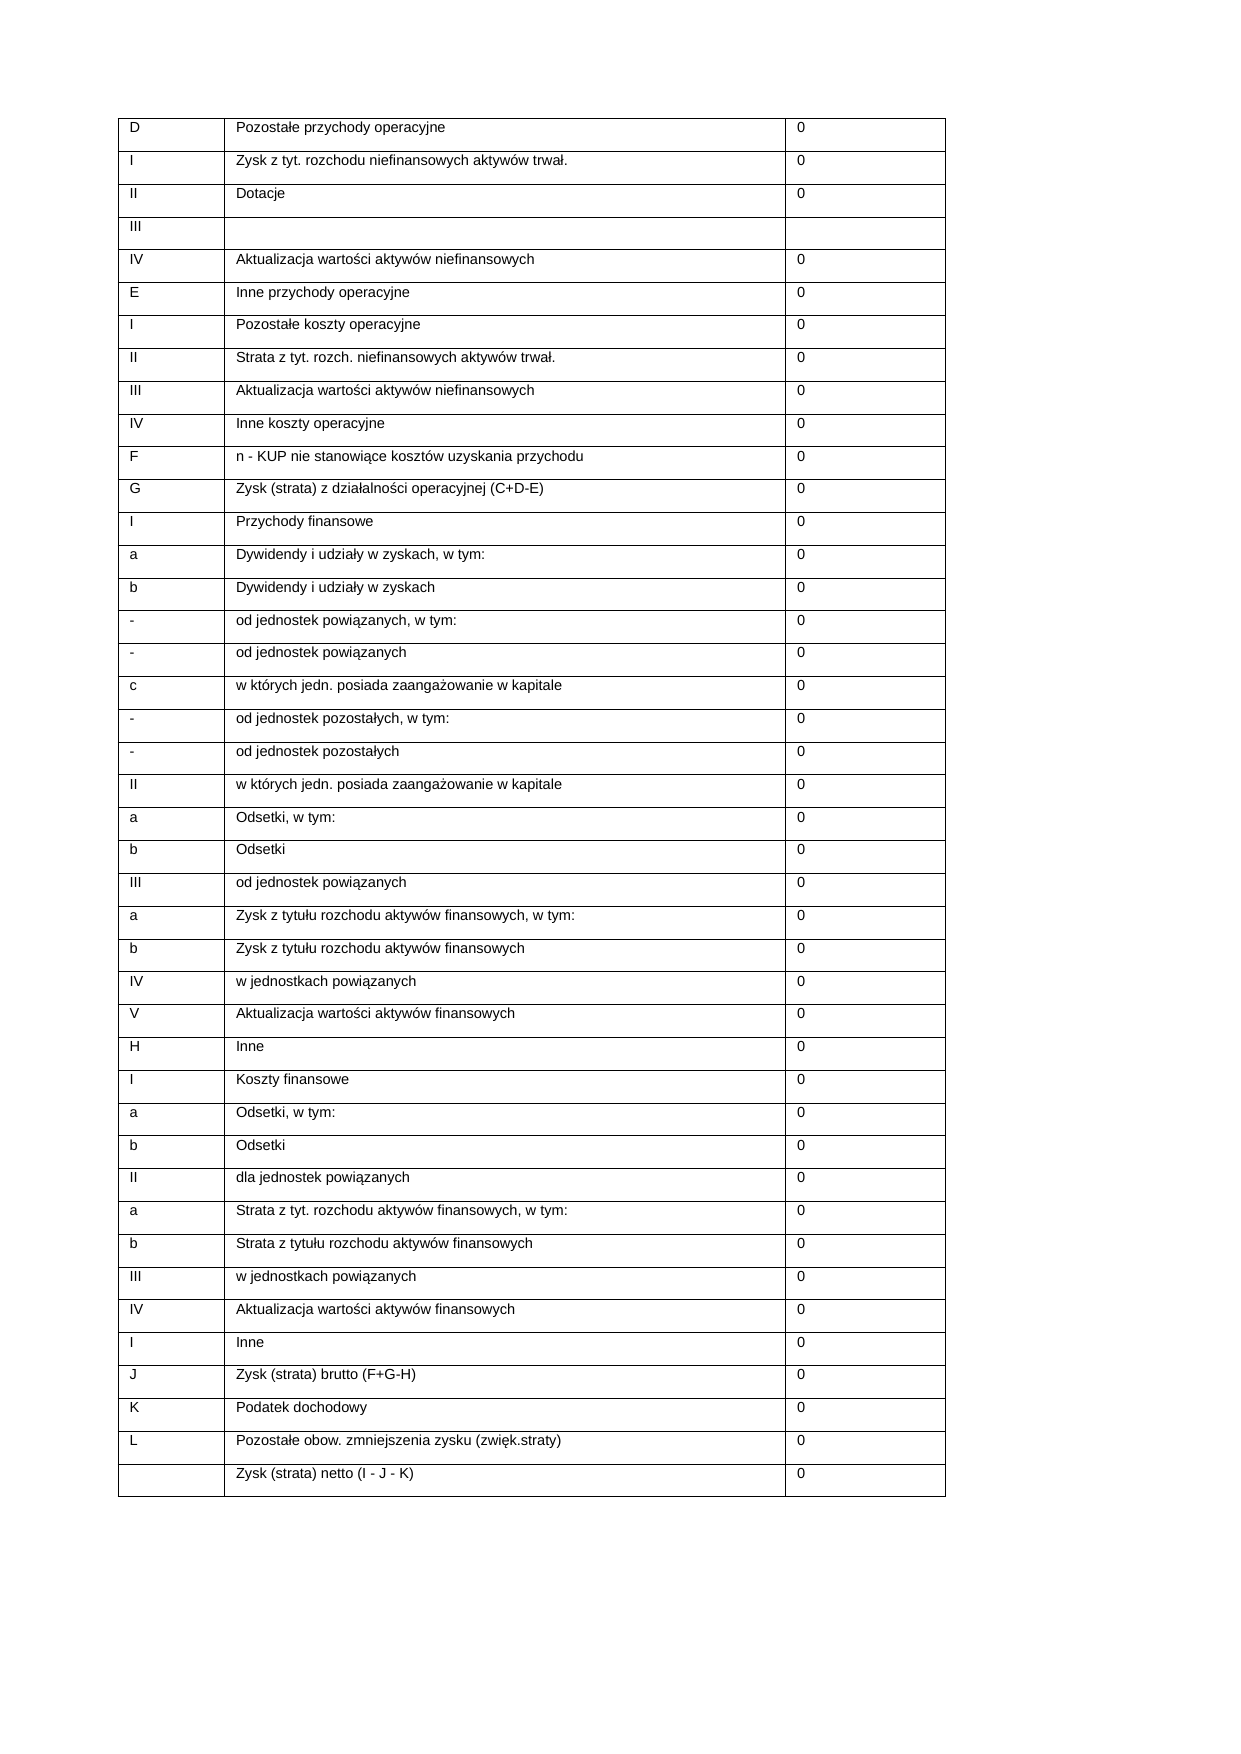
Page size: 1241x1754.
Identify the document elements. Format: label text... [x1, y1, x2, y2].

table_cell I [119, 1333, 224, 1365]
table_cell od jednostek powiązanych [225, 644, 785, 676]
table_cell w których jedn. posiada zaangażowanie w kapitale [225, 775, 785, 807]
table_cell 0 [786, 710, 945, 742]
table_cell 0 [786, 480, 945, 512]
table_cell IV [119, 250, 224, 282]
table_cell Aktualizacja wartości aktywów niefinansowych [225, 382, 785, 413]
table_cell Inne przychody operacyjne [225, 283, 785, 315]
table_cell Zysk z tytułu rozchodu aktywów finansowych, w tym: [225, 907, 785, 938]
table_cell Przychody finansowe [225, 513, 785, 545]
table_cell 0 [786, 677, 945, 709]
table_cell 0 [786, 907, 945, 938]
table_cell Inne koszty operacyjne [225, 415, 785, 446]
table_cell a [119, 808, 224, 840]
table_cell 0 [786, 1268, 945, 1299]
table_cell Aktualizacja wartości aktywów finansowych [225, 1300, 785, 1332]
table_cell 0 [786, 1005, 945, 1037]
table_cell b [119, 841, 224, 873]
table_cell 0 [786, 940, 945, 971]
table_cell 0 [786, 283, 945, 315]
table_cell Inne [225, 1038, 785, 1070]
table_cell od jednostek pozostałych [225, 743, 785, 774]
table_cell - [119, 611, 224, 643]
table_cell I [119, 152, 224, 184]
table_cell L [119, 1432, 224, 1463]
table_cell Odsetki [225, 841, 785, 873]
table_cell F [119, 447, 224, 479]
table_cell Dywidendy i udziały w zyskach, w tym: [225, 546, 785, 577]
table_cell J [119, 1366, 224, 1398]
table_cell a [119, 1202, 224, 1234]
table_cell 0 [786, 250, 945, 282]
table_cell dla jednostek powiązanych [225, 1169, 785, 1201]
table_cell 0 [786, 1399, 945, 1431]
table_cell 0 [786, 415, 945, 446]
table_cell 0 [786, 1104, 945, 1135]
table_cell 0 [786, 382, 945, 413]
table_cell II [119, 185, 224, 217]
table_cell Inne [225, 1333, 785, 1365]
table_cell Pozostałe koszty operacyjne [225, 316, 785, 348]
table_cell Zysk (strata) z działalności operacyjnej (C+D-E) [225, 480, 785, 512]
table_cell Odsetki, w tym: [225, 1104, 785, 1135]
table_cell Zysk z tytułu rozchodu aktywów finansowych [225, 940, 785, 971]
table_cell Dotacje [225, 185, 785, 217]
table_cell w jednostkach powiązanych [225, 972, 785, 1004]
table_cell 0 [786, 1366, 945, 1398]
table_cell Koszty finansowe [225, 1071, 785, 1102]
table_cell a [119, 546, 224, 577]
table_cell [119, 1465, 224, 1496]
table_cell 0 [786, 1432, 945, 1463]
table_cell I [119, 1071, 224, 1102]
table_cell Odsetki [225, 1136, 785, 1168]
table_cell G [119, 480, 224, 512]
table_cell w jednostkach powiązanych [225, 1268, 785, 1299]
table_cell Dywidendy i udziały w zyskach [225, 579, 785, 610]
table_cell Pozostałe przychody operacyjne [225, 119, 785, 151]
table_cell w których jedn. posiada zaangażowanie w kapitale [225, 677, 785, 709]
table_cell Strata z tyt. rozch. niefinansowych aktywów trwał. [225, 349, 785, 381]
table_cell b [119, 940, 224, 971]
table_cell 0 [786, 579, 945, 610]
table_cell III [119, 382, 224, 413]
table_cell Strata z tytułu rozchodu aktywów finansowych [225, 1235, 785, 1267]
table_cell 0 [786, 841, 945, 873]
table_cell n - KUP nie stanowiące kosztów uzyskania przychodu [225, 447, 785, 479]
table_cell 0 [786, 611, 945, 643]
table_cell Odsetki, w tym: [225, 808, 785, 840]
table_cell - [119, 644, 224, 676]
table_cell Aktualizacja wartości aktywów finansowych [225, 1005, 785, 1037]
table_cell c [119, 677, 224, 709]
table_cell II [119, 1169, 224, 1201]
table_cell Strata z tyt. rozchodu aktywów finansowych, w tym: [225, 1202, 785, 1234]
table_cell - [119, 710, 224, 742]
table_cell 0 [786, 1300, 945, 1332]
table_cell od jednostek powiązanych, w tym: [225, 611, 785, 643]
table_cell Podatek dochodowy [225, 1399, 785, 1431]
table_cell IV [119, 1300, 224, 1332]
table_cell I [119, 513, 224, 545]
table_cell 0 [786, 316, 945, 348]
table_cell 0 [786, 1235, 945, 1267]
table_cell [225, 218, 785, 249]
table_cell III [119, 1268, 224, 1299]
table_cell 0 [786, 1169, 945, 1201]
table_cell [786, 218, 945, 249]
table_cell b [119, 1235, 224, 1267]
table_cell 0 [786, 1465, 945, 1496]
table_cell 0 [786, 185, 945, 217]
table_cell 0 [786, 874, 945, 906]
table_cell a [119, 1104, 224, 1135]
table_cell V [119, 1005, 224, 1037]
table_cell 0 [786, 1038, 945, 1070]
table_cell 0 [786, 152, 945, 184]
table_cell IV [119, 972, 224, 1004]
table_cell 0 [786, 808, 945, 840]
table_cell E [119, 283, 224, 315]
table_cell 0 [786, 775, 945, 807]
table_cell Zysk (strata) netto (I - J - K) [225, 1465, 785, 1496]
table_cell 0 [786, 1333, 945, 1365]
table_cell II [119, 775, 224, 807]
table_cell K [119, 1399, 224, 1431]
table_cell D [119, 119, 224, 151]
table_cell 0 [786, 644, 945, 676]
table_cell 0 [786, 447, 945, 479]
table_cell 0 [786, 972, 945, 1004]
table_cell H [119, 1038, 224, 1070]
table_cell a [119, 907, 224, 938]
table_cell IV [119, 415, 224, 446]
table_cell Pozostałe obow. zmniejszenia zysku (zwięk.straty) [225, 1432, 785, 1463]
table_cell III [119, 874, 224, 906]
table_cell II [119, 349, 224, 381]
table_cell - [119, 743, 224, 774]
table_cell 0 [786, 349, 945, 381]
table_cell b [119, 579, 224, 610]
table_cell III [119, 218, 224, 249]
table_cell 0 [786, 743, 945, 774]
table_cell od jednostek powiązanych [225, 874, 785, 906]
table_cell b [119, 1136, 224, 1168]
table_cell I [119, 316, 224, 348]
table_cell Zysk (strata) brutto (F+G-H) [225, 1366, 785, 1398]
table_cell 0 [786, 1136, 945, 1168]
table_cell 0 [786, 546, 945, 577]
table_cell od jednostek pozostałych, w tym: [225, 710, 785, 742]
table_cell Zysk z tyt. rozchodu niefinansowych aktywów trwał. [225, 152, 785, 184]
table_cell 0 [786, 1202, 945, 1234]
table_cell Aktualizacja wartości aktywów niefinansowych [225, 250, 785, 282]
table_cell 0 [786, 119, 945, 151]
table_cell 0 [786, 1071, 945, 1102]
table_cell 0 [786, 513, 945, 545]
